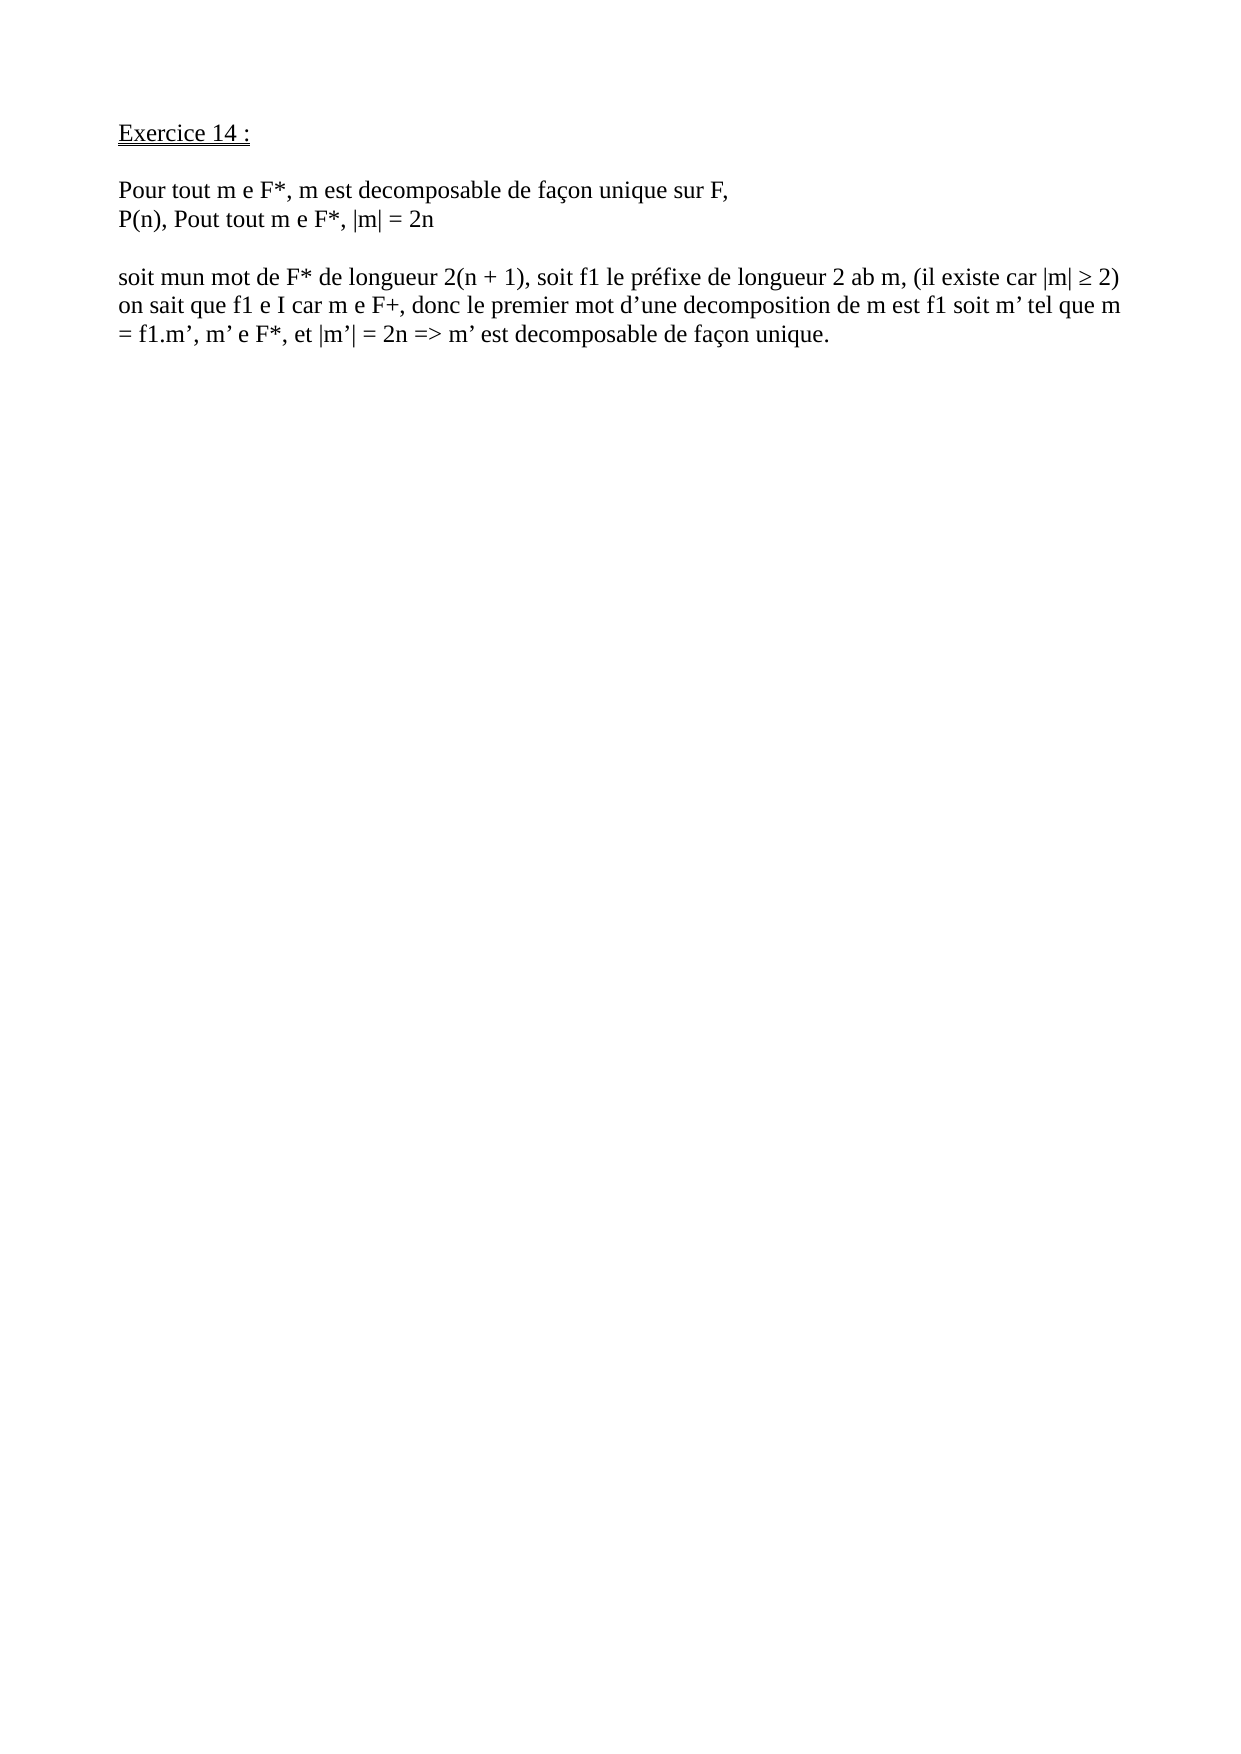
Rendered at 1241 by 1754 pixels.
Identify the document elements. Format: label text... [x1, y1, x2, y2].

text on sait que f1 e I car m e F+, donc le premier mot d’une decomposition de m est f1 soit m’ tel que m = f1.m’, m’ e F*, et |m’| = 2n => m’ est decomposable de façon unique. [118, 291, 1122, 348]
text soit mun mot de F* de longueur 2(n + 1), soit f1 le préfixe de longueur 2 ab m, (il existe car |m| ≥ 2) [118, 262, 1122, 291]
text Exercice 14 : [118, 118, 1122, 147]
text Pour tout m e F*, m est decomposable de façon unique sur F, [118, 176, 1122, 204]
text P(n), Pout tout m e F*, |m| = 2n [118, 204, 1122, 233]
